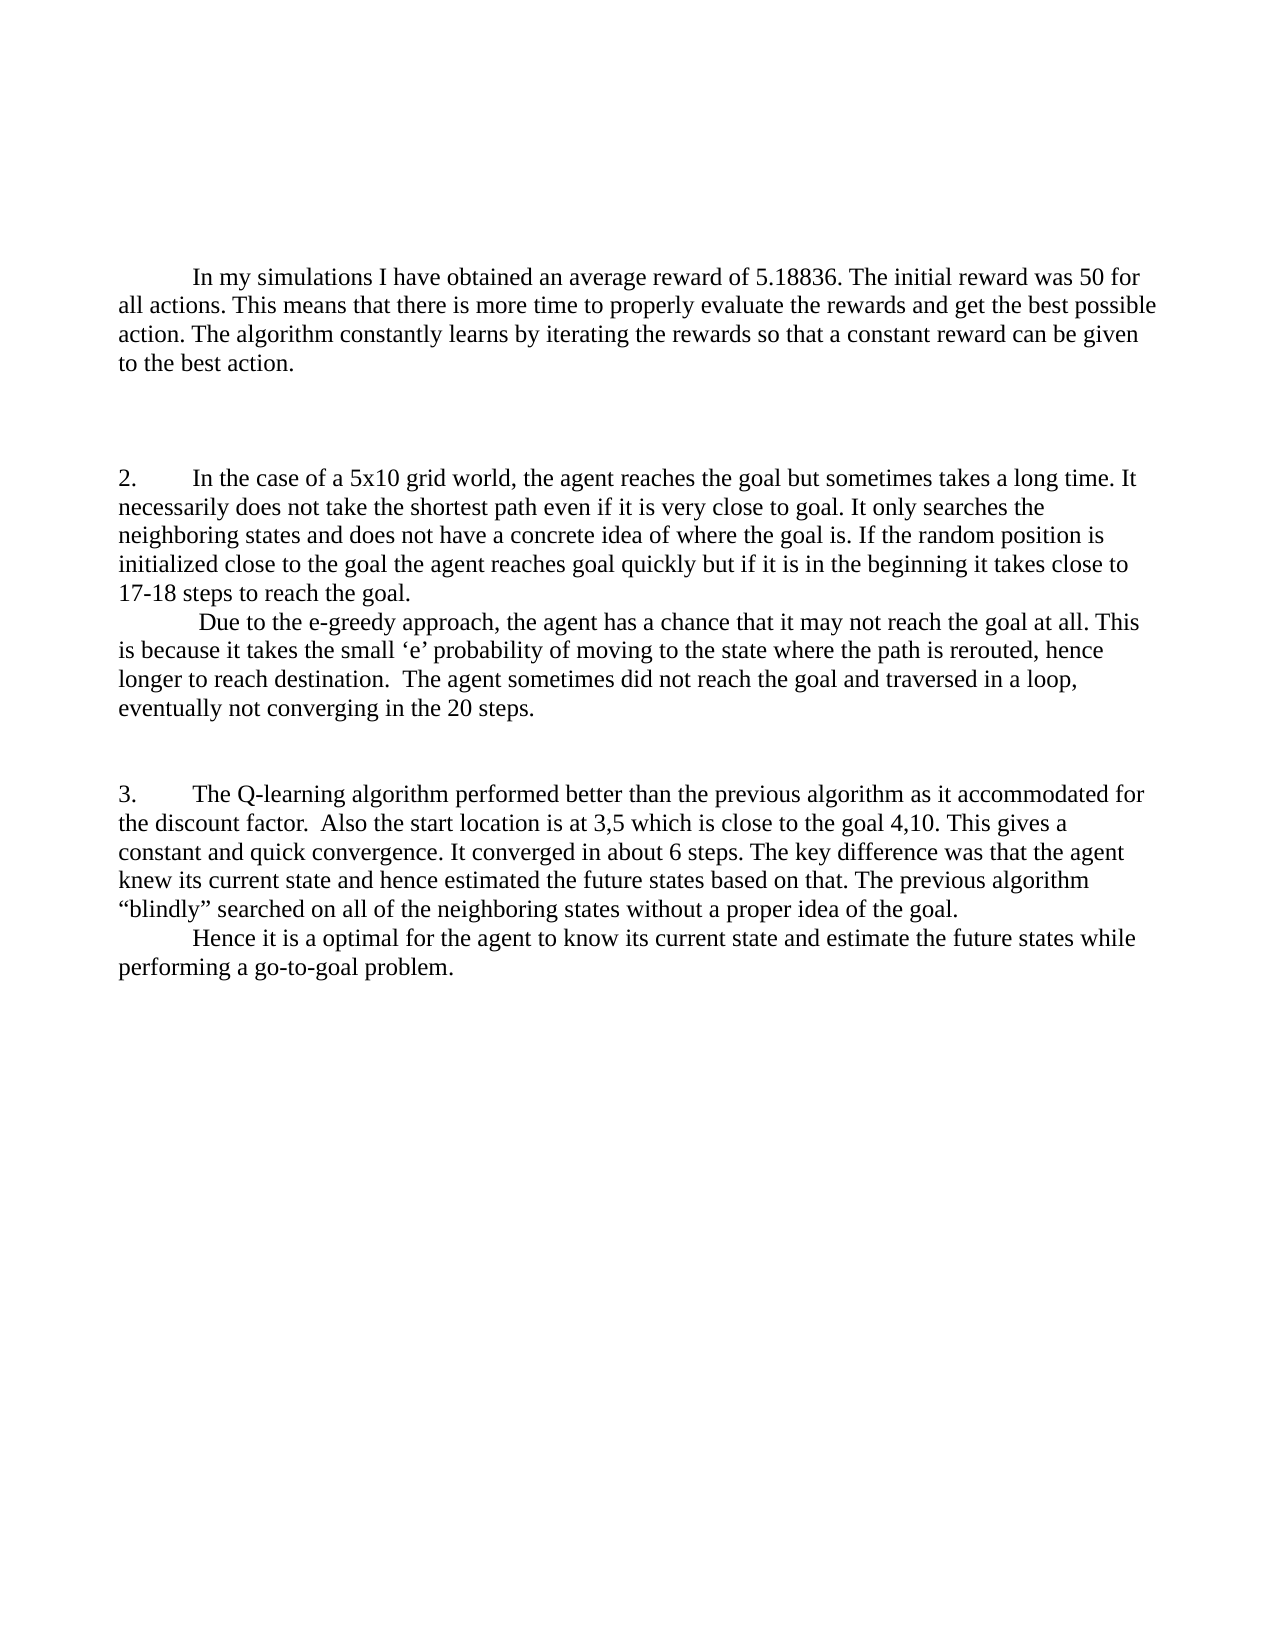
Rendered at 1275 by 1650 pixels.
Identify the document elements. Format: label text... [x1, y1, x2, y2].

text Hence it is a optimal for the agent to know its current state and estimate the future states while performing a go-to-goal problem. [118, 923, 1157, 981]
text 3. The Q-learning algorithm performed better than the previous algorithm as it accommodated for the discount factor. Also the start location is at 3,5 which is close to the goal 4,10. This gives a constant and quick convergence. It converged in about 6 steps. The key difference was that the agent knew its current state and hence estimated the future states based on that. The previous algorithm “blindly” searched on all of the neighboring states without a proper idea of the goal. [118, 779, 1157, 923]
text In my simulations I have obtained an average reward of 5.18836. The initial reward was 50 for all actions. This means that there is more time to properly evaluate the rewards and get the best possible action. The algorithm constantly learns by iterating the rewards so that a constant reward can be given to the best action. [118, 262, 1157, 377]
text 2. In the case of a 5x10 grid world, the agent reaches the goal but sometimes takes a long time. It necessarily does not take the shortest path even if it is very close to goal. It only searches the neighboring states and does not have a concrete idea of where the goal is. If the random position is initialized close to the goal the agent reaches goal quickly but if it is in the beginning it takes close to 17-18 steps to reach the goal. [118, 463, 1157, 607]
text Due to the e-greedy approach, the agent has a chance that it may not reach the goal at all. This is because it takes the small ‘e’ probability of moving to the state where the path is rerouted, hence longer to reach destination. The agent sometimes did not reach the goal and traversed in a loop, eventually not converging in the 20 steps. [118, 607, 1157, 722]
